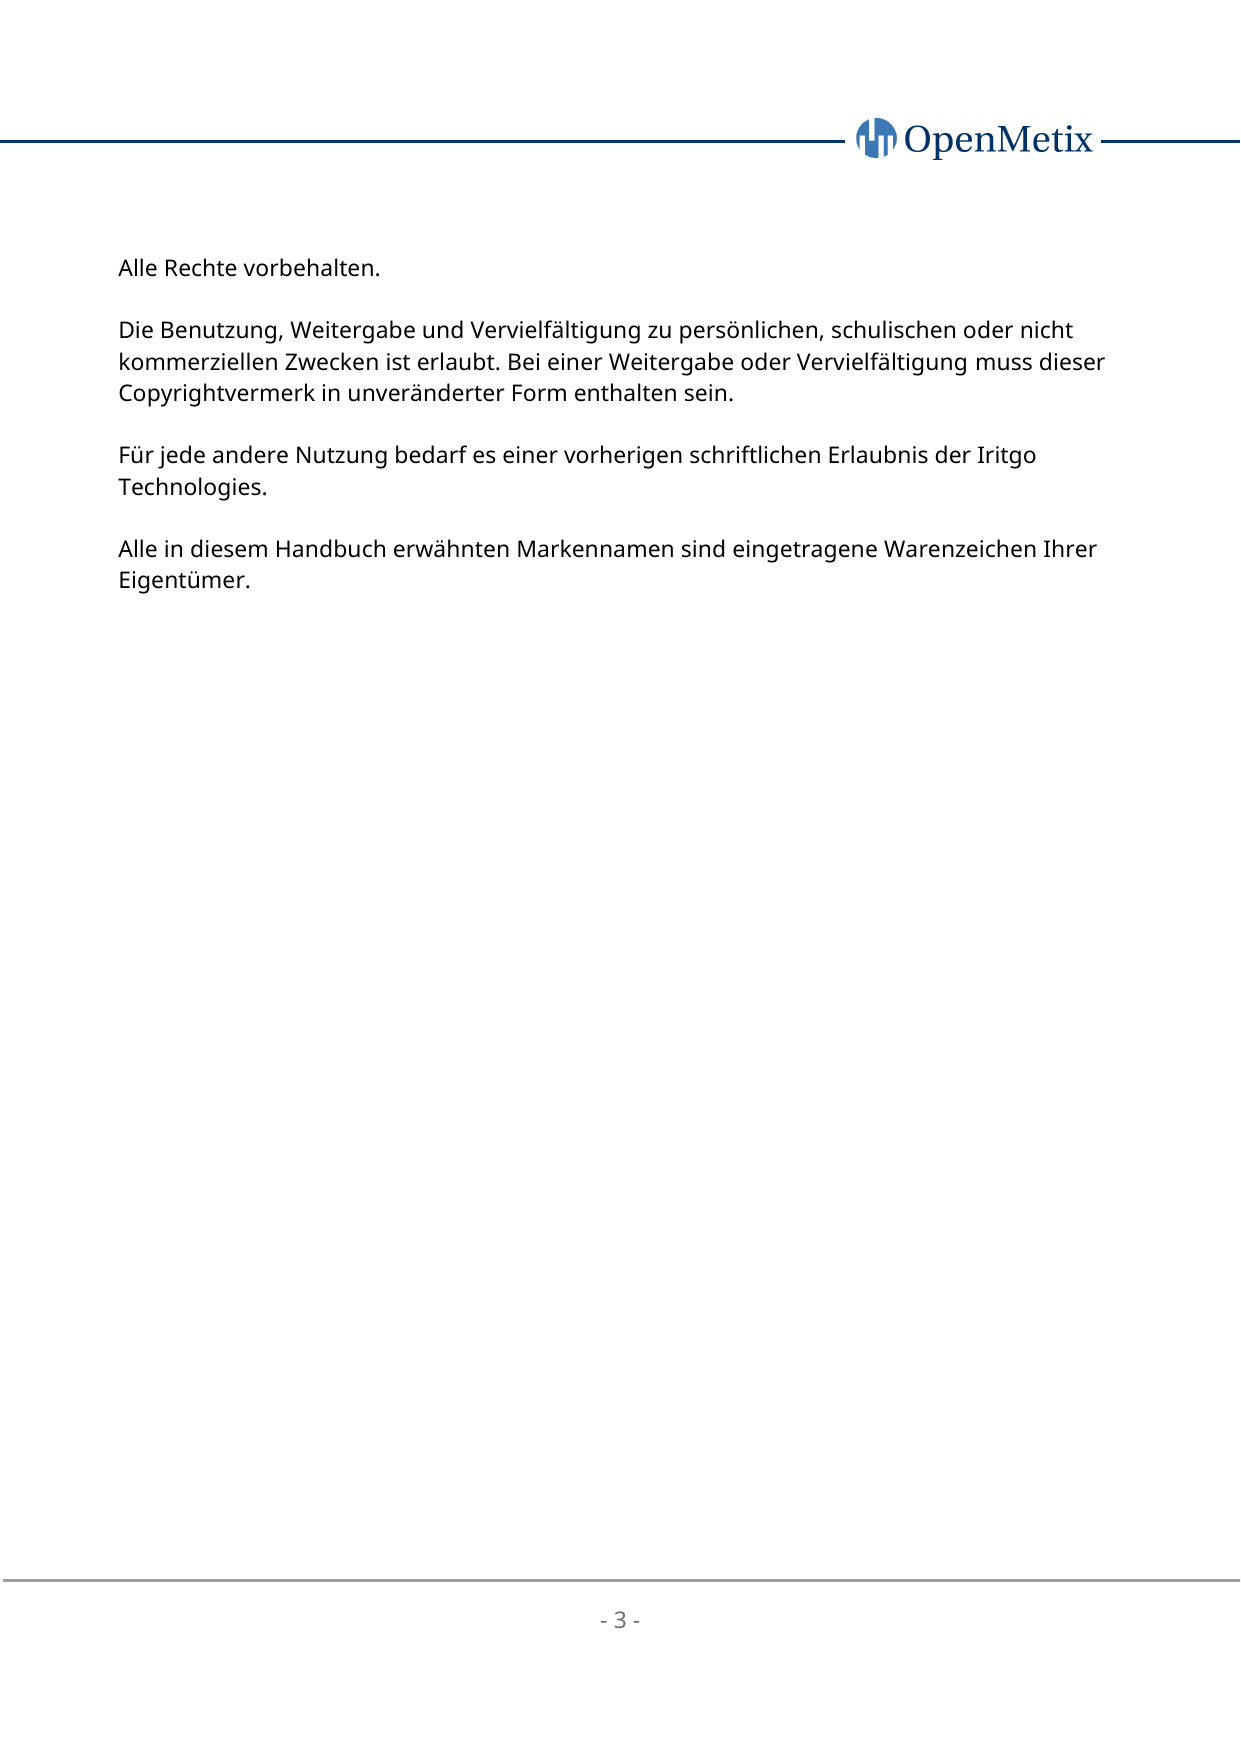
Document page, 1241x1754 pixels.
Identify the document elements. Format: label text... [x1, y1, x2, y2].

text Die Benutzung, Weitergabe und Vervielfältigung zu persönlichen, schulischen oder nicht kommerziellen Zwecken ist erlaubt. Bei einer Weitergabe oder Vervielfältigung muss dieser Copyrightvermerk in unveränderter Form enthalten sein. [118, 314, 1122, 408]
text Alle Rechte vorbehalten. [118, 252, 1122, 283]
text Für jede andere Nutzung bedarf es einer vorherigen schriftlichen Erlaubnis der Iritgo Technologies. [118, 439, 1122, 502]
picture [856, 118, 1093, 160]
text Alle in diesem Handbuch erwähnten Markennamen sind eingetragene Warenzeichen Ihrer Eigentümer. [118, 533, 1122, 595]
